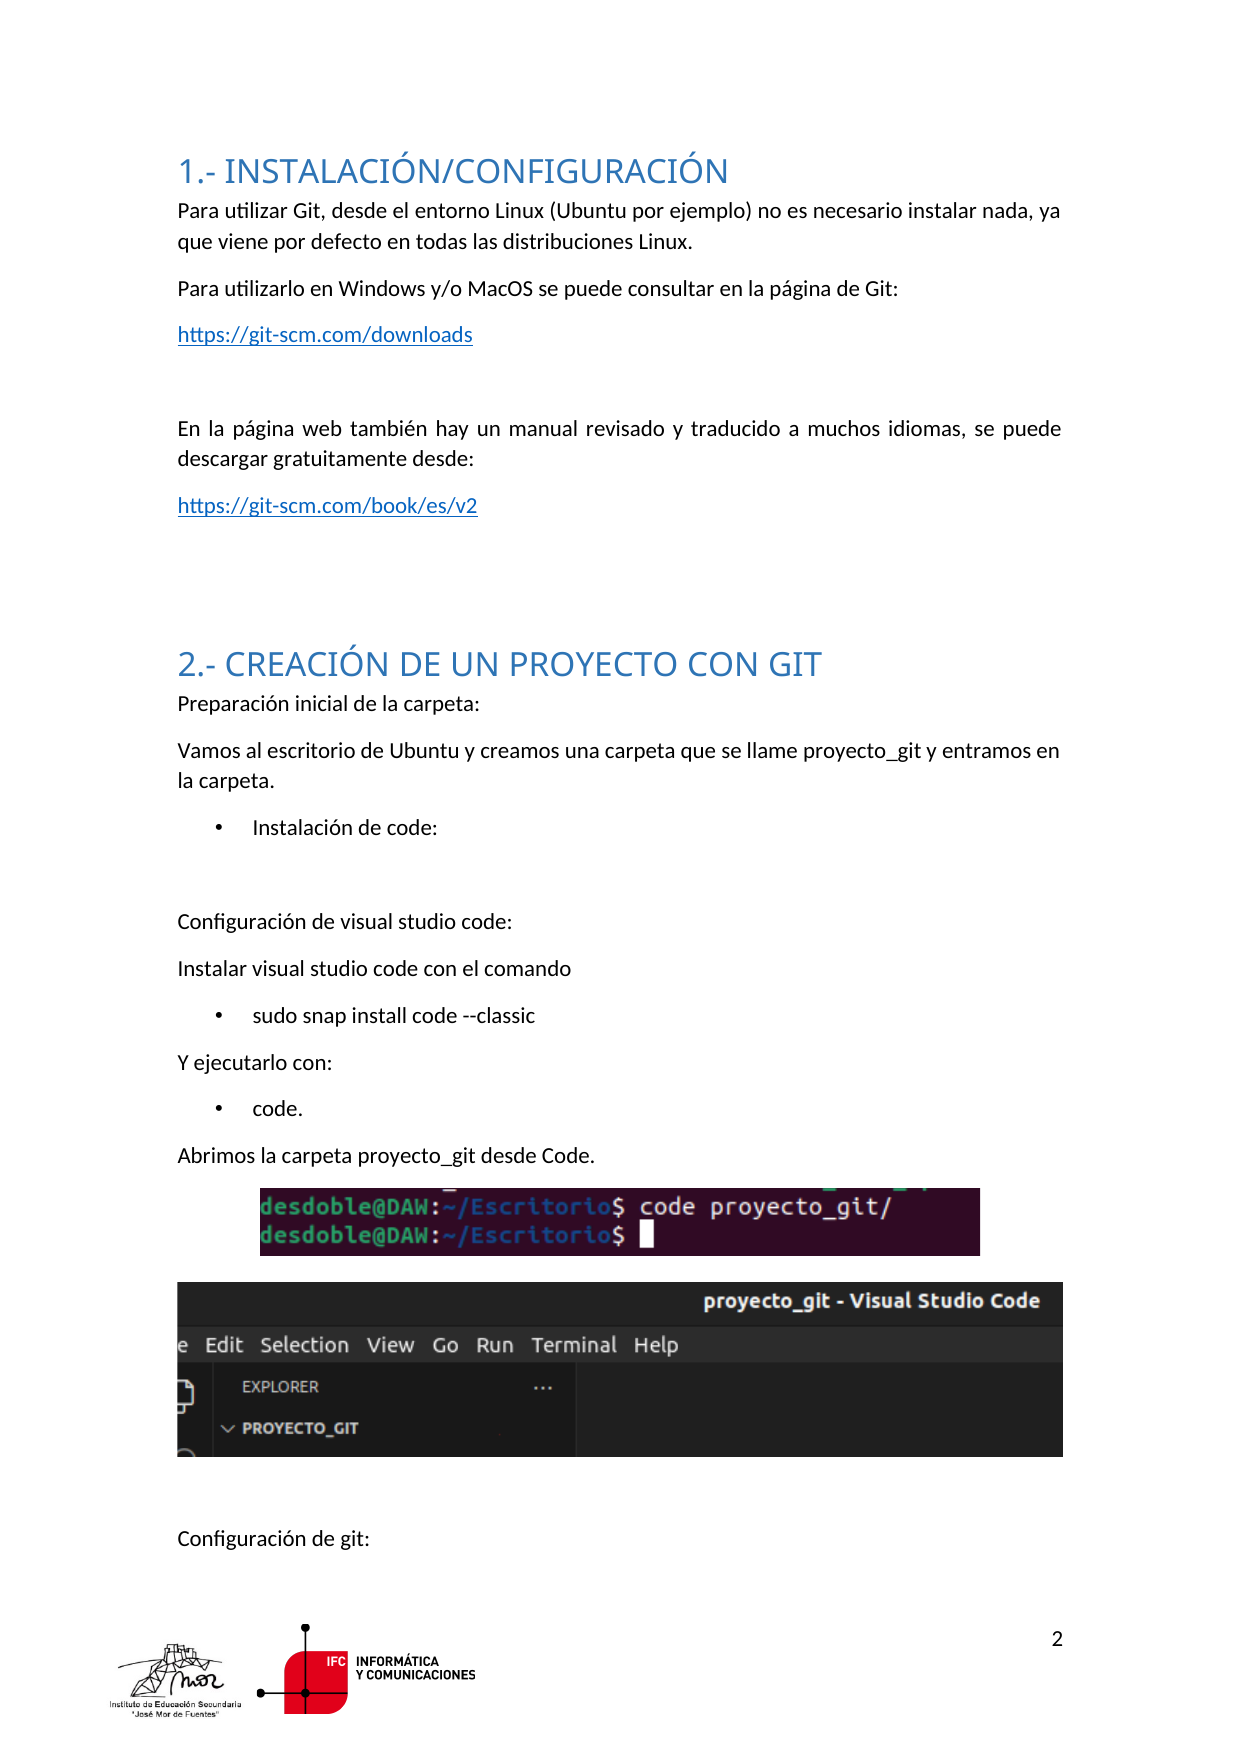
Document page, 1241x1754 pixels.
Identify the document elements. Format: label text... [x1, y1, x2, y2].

picture [177, 1282, 1063, 1457]
text https://git-scm.com/downloads [177, 321, 1063, 348]
text Abrimos la carpeta proyecto_git desde Code. [177, 1141, 1063, 1169]
picture [100, 1631, 249, 1736]
list Instalación de code: [215, 813, 1063, 841]
text En la página web también hay un manual revisado y traducido a muchos idiomas, se puede descargar gratuitamente desde: [177, 414, 1063, 472]
text Para utilizarlo en Windows y/o MacOS se puede consultar en la página de Git: [177, 274, 1063, 302]
subtitle 2.- CREACIÓN DE UN PROYECTO CON GIT [177, 640, 1063, 686]
text https://git-scm.com/book/es/v2 [177, 491, 1063, 519]
text Y ejecutarlo con: [177, 1048, 1063, 1076]
subtitle 1.- INSTALACIÓN/CONFIGURACIÓN [177, 148, 1063, 193]
list sudo snap install code --classic [215, 1001, 1063, 1029]
text Para utilizar Git, desde el entorno Linux (Ubuntu por ejemplo) no es necesario instalar nada, ya que viene por defecto en todas las distribuciones Linux. [177, 197, 1063, 255]
text Instalar visual studio code con el comando [177, 954, 1063, 982]
picture [256, 1624, 475, 1714]
text Configuración de visual studio code: [177, 907, 1063, 935]
text Preparación inicial de la carpeta: [177, 689, 1063, 717]
picture [260, 1188, 981, 1256]
list code. [215, 1094, 1063, 1122]
text Vamos al escritorio de Ubuntu y creamos una carpeta que se llame proyecto_git y entramos en la carpeta. [177, 736, 1063, 794]
text Configuración de git: [177, 1524, 1063, 1552]
